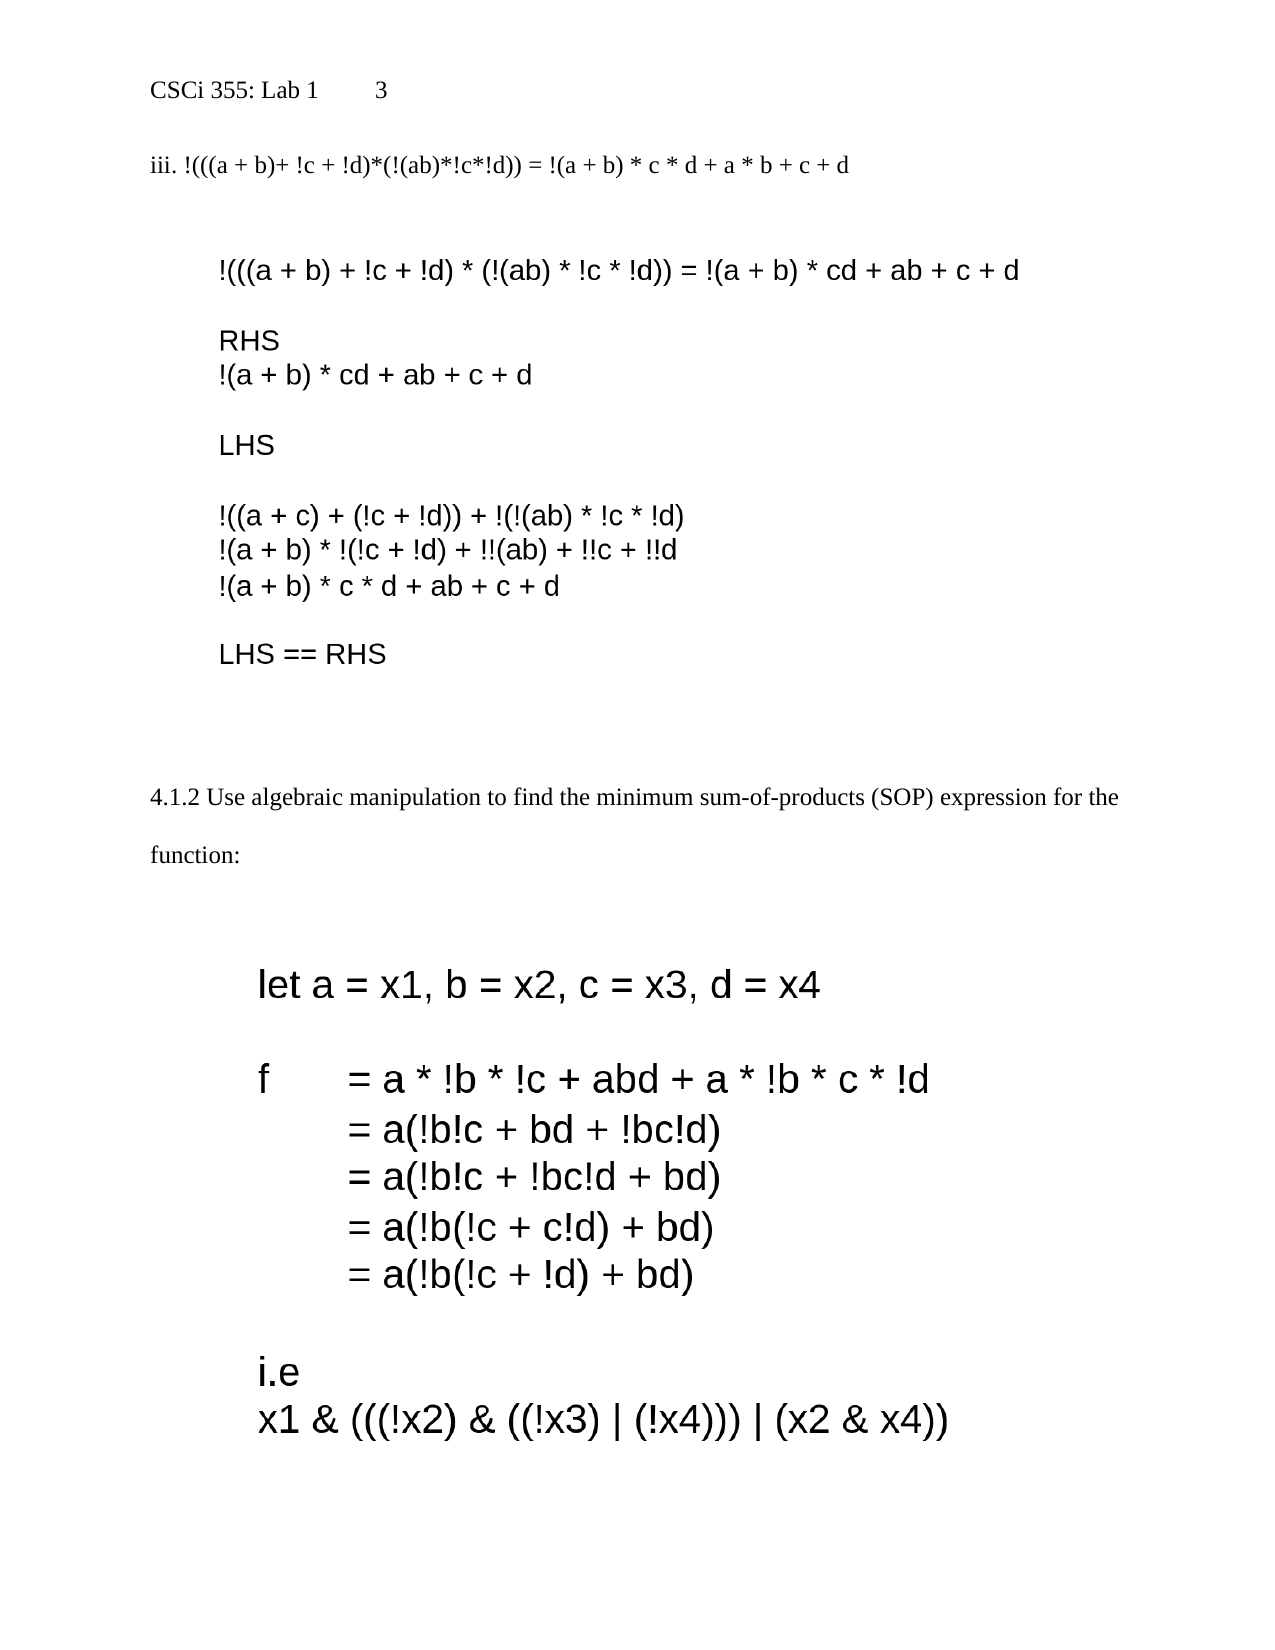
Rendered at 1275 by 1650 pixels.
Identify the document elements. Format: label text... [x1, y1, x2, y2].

picture [189, 207, 1087, 717]
picture [217, 897, 1058, 1503]
text iii. !(((a + b)+ !c + !d)*(!(ab)*!c*!d)) = !(a + b) * c * d + a * b + c + d [150, 150, 1125, 179]
text 4.1.2 Use algebraic manipulation to find the minimum sum-of-products (SOP) expression for the function: [150, 782, 1125, 869]
